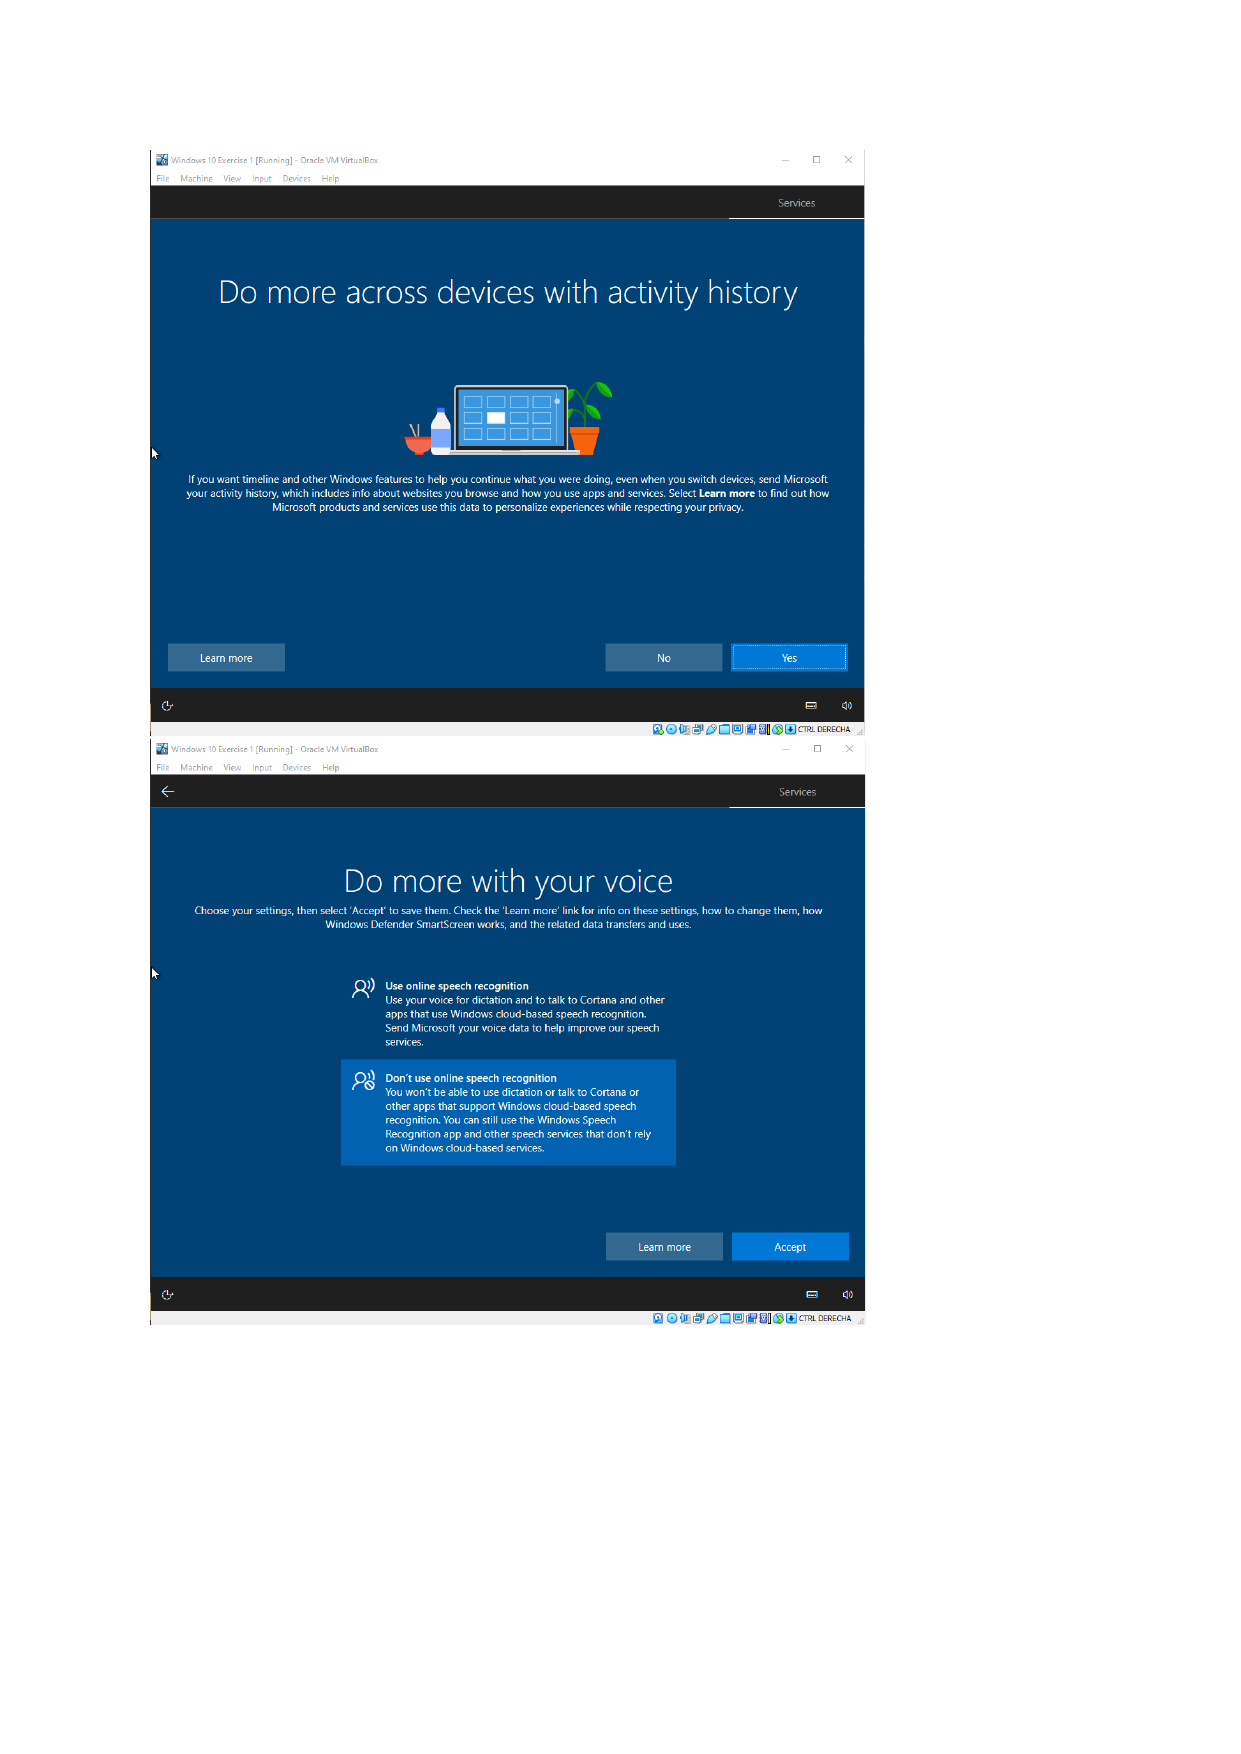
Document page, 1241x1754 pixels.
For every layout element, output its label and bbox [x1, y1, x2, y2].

picture [150, 739, 866, 1325]
picture [150, 150, 865, 736]
